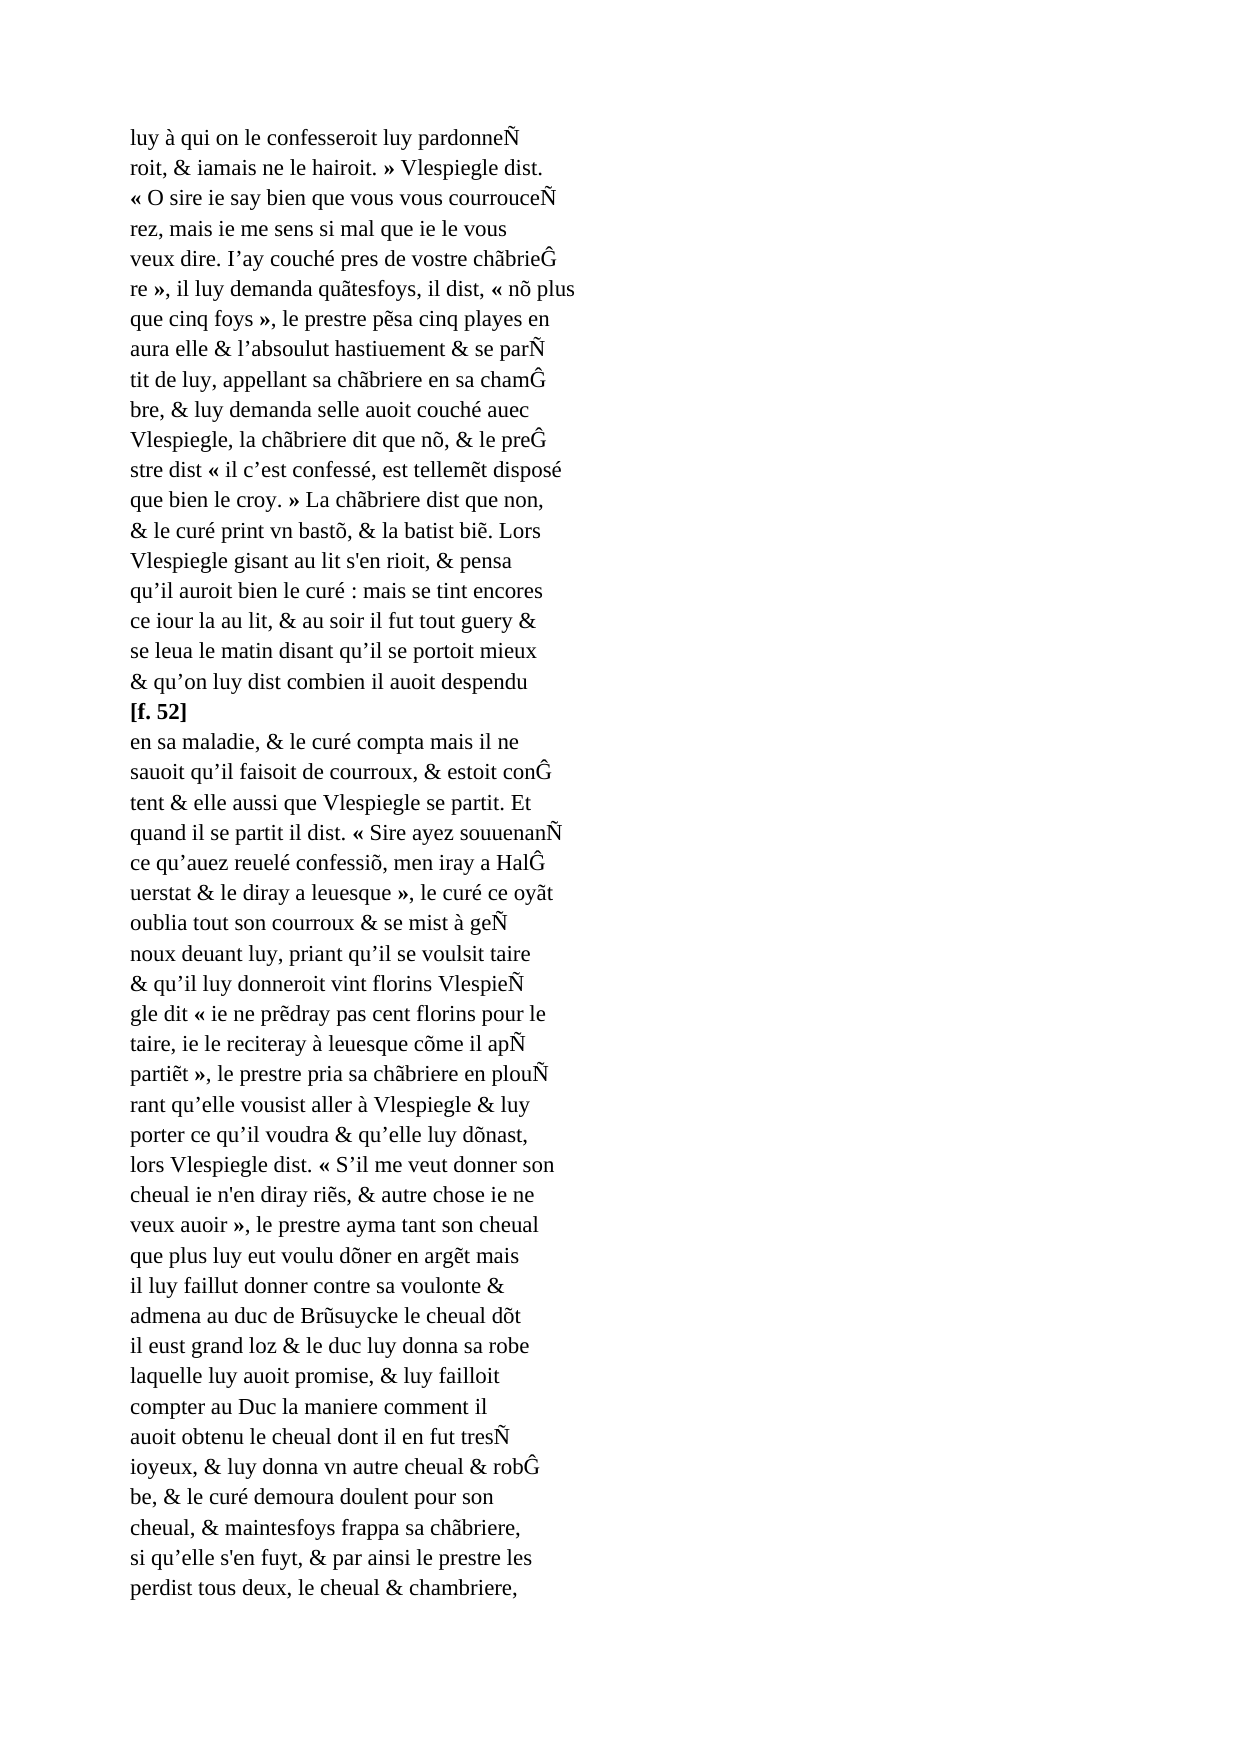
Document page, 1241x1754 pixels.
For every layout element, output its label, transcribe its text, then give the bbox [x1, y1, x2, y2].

text luy à qui on le confesseroit luy pardonneÑ roit, & iamais ne le hairoit. » Vlespiegle dist. « O sire ie say bien que vous vous courrouceÑ rez, mais ie me sens si mal que ie le vous veux dire. I’ay couché pres de vostre chãbrieĜ re », il luy demanda quãtesfoys, il dist, « nõ plus que cinq foys », le prestre pẽsa cinq playes en aura elle & l’absoulut hastiuement & se parÑ tit de luy, appellant sa chãbriere en sa chamĜ bre, & luy demanda selle auoit couché auec Vlespiegle, la chãbriere dit que nõ, & le preĜ stre dist « il c’est confessé, est tellemẽt disposé que bien le croy. » La chãbriere dist que non, & le curé print vn bastõ, & la batist biẽ. Lors Vlespiegle gisant au lit s'en rioit, & pensa qu’il auroit bien le curé : mais se tint encores ce iour la au lit, & au soir il fut tout guery & se leua le matin disant qu’il se portoit mieux & qu’on luy dist combien il auoit despendu [f. 52] en sa maladie, & le curé compta mais il ne sauoit qu’il faisoit de courroux, & estoit conĜ tent & elle aussi que Vlespiegle se partit. Et quand il se partit il dist. « Sire ayez souuenanÑ ce qu’auez reuelé confessiõ, men iray a HalĜ uerstat & le diray a leuesque », le curé ce oyãt oublia tout son courroux & se mist à geÑ noux deuant luy, priant qu’il se voulsit taire & qu’il luy donneroit vint florins VlespieÑ gle dit « ie ne prẽdray pas cent florins pour le taire, ie le reciteray à leuesque cõme il apÑ partiẽt », le prestre pria sa chãbriere en plouÑ rant qu’elle vousist aller à Vlespiegle & luy porter ce qu’il voudra & qu’elle luy dõnast, lors Vlespiegle dist. « S’il me veut donner son cheual ie n'en diray riẽs, & autre chose ie ne veux auoir », le prestre ayma tant son cheual que plus luy eut voulu dõner en argẽt mais il luy faillut donner contre sa voulonte & admena au duc de Brũsuycke le cheual dõt il eust grand loz & le duc luy donna sa robe laquelle luy auoit promise, & luy failloit compter au Duc la maniere comment il auoit obtenu le cheual dont il en fut tresÑ ioyeux, & luy donna vn autre cheual & robĜ be, & le curé demoura doulent pour son cheual, & maintesfoys frappa sa chãbriere, si qu’elle s'en fuyt, & par ainsi le prestre les perdist tous deux, le cheual & chambriere, [118, 118, 1122, 1606]
